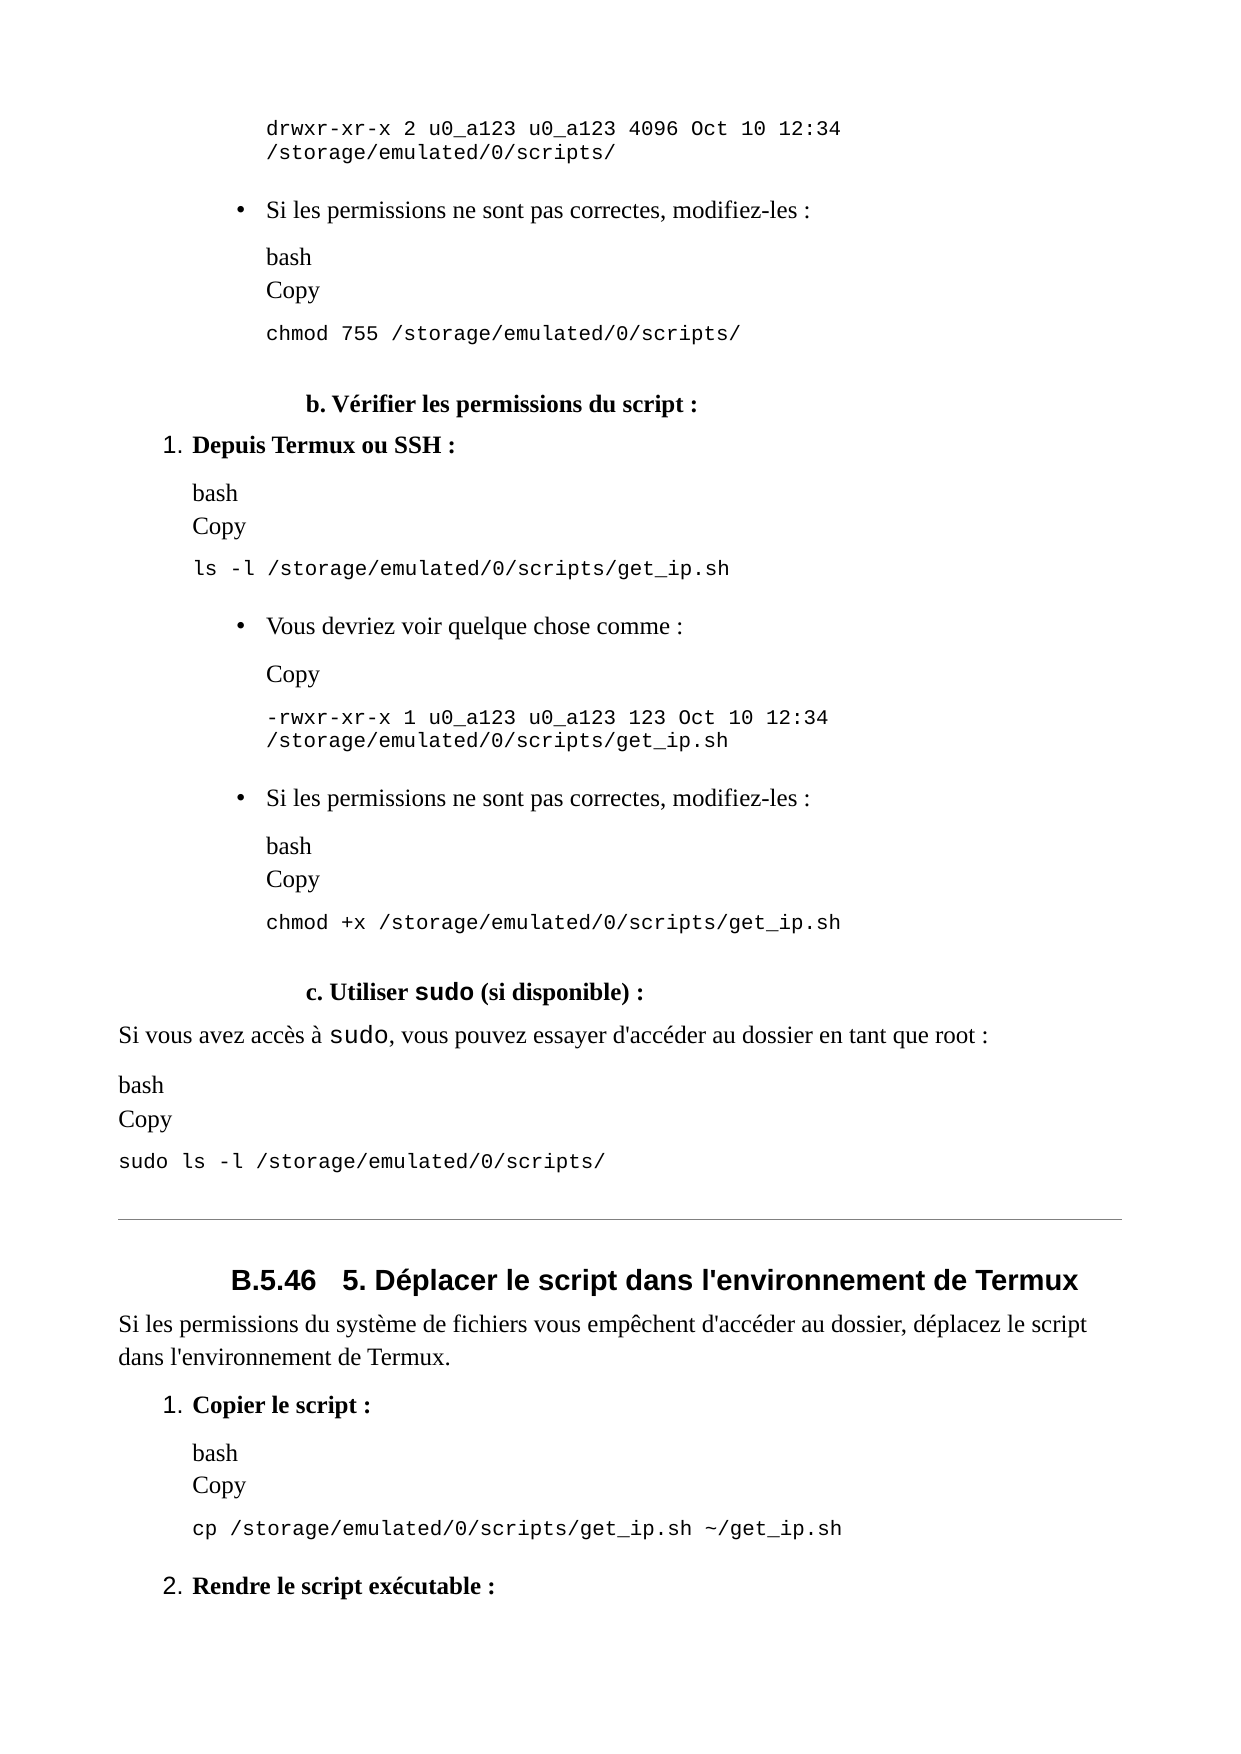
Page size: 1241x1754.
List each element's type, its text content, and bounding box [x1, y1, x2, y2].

list bash [162, 478, 1122, 506]
list Copy [162, 511, 1122, 539]
list Rendre le script exécutable : [162, 1571, 1122, 1600]
subtitle 5. Déplacer le script dans l'environnement de Termux [231, 1263, 1122, 1297]
list Copy [162, 1471, 1122, 1499]
list Copy [236, 659, 1122, 688]
list Copy [236, 276, 1122, 304]
list cp /storage/emulated/0/scripts/get_ip.sh ~/get_ip.sh [162, 1518, 1122, 1542]
list bash [236, 831, 1122, 860]
text Si les permissions du système de fichiers vous empêchent d'accéder au dossier, déplacez le script dans l'environnement de Termux. [118, 1309, 1122, 1371]
list Si les permissions ne sont pas correctes, modifiez-les : [236, 195, 1122, 224]
list chmod 755 /storage/emulated/0/scripts/ [236, 323, 1122, 347]
list Vous devriez voir quelque chose comme : [236, 611, 1122, 640]
text sudo ls -l /storage/emulated/0/scripts/ [118, 1151, 1122, 1175]
text Copy [118, 1104, 1122, 1132]
list Copier le script : [162, 1390, 1122, 1419]
list Copy [236, 864, 1122, 893]
list chmod +x /storage/emulated/0/scripts/get_ip.sh [236, 912, 1122, 935]
text bash [118, 1071, 1122, 1099]
list drwxr-xr-x 2 u0_a123 u0_a123 4096 Oct 10 12:34 /storage/emulated/0/scripts/ [236, 118, 1122, 165]
subtitle c. Utiliser sudo (si disponible) : [268, 977, 1122, 1008]
list -rwxr-xr-x 1 u0_a123 u0_a123 123 Oct 10 12:34 /storage/emulated/0/scripts/get_ip.sh [236, 707, 1122, 754]
list ls -l /storage/emulated/0/scripts/get_ip.sh [162, 558, 1122, 582]
list bash [162, 1438, 1122, 1466]
list Depuis Termux ou SSH : [162, 430, 1122, 459]
subtitle b. Vérifier les permissions du script : [268, 389, 1122, 417]
text Si vous avez accès à sudo, vous pouvez essayer d'accéder au dossier en tant que root : [118, 1021, 1122, 1051]
list bash [236, 242, 1122, 271]
list Si les permissions ne sont pas correctes, modifiez-les : [236, 783, 1122, 812]
